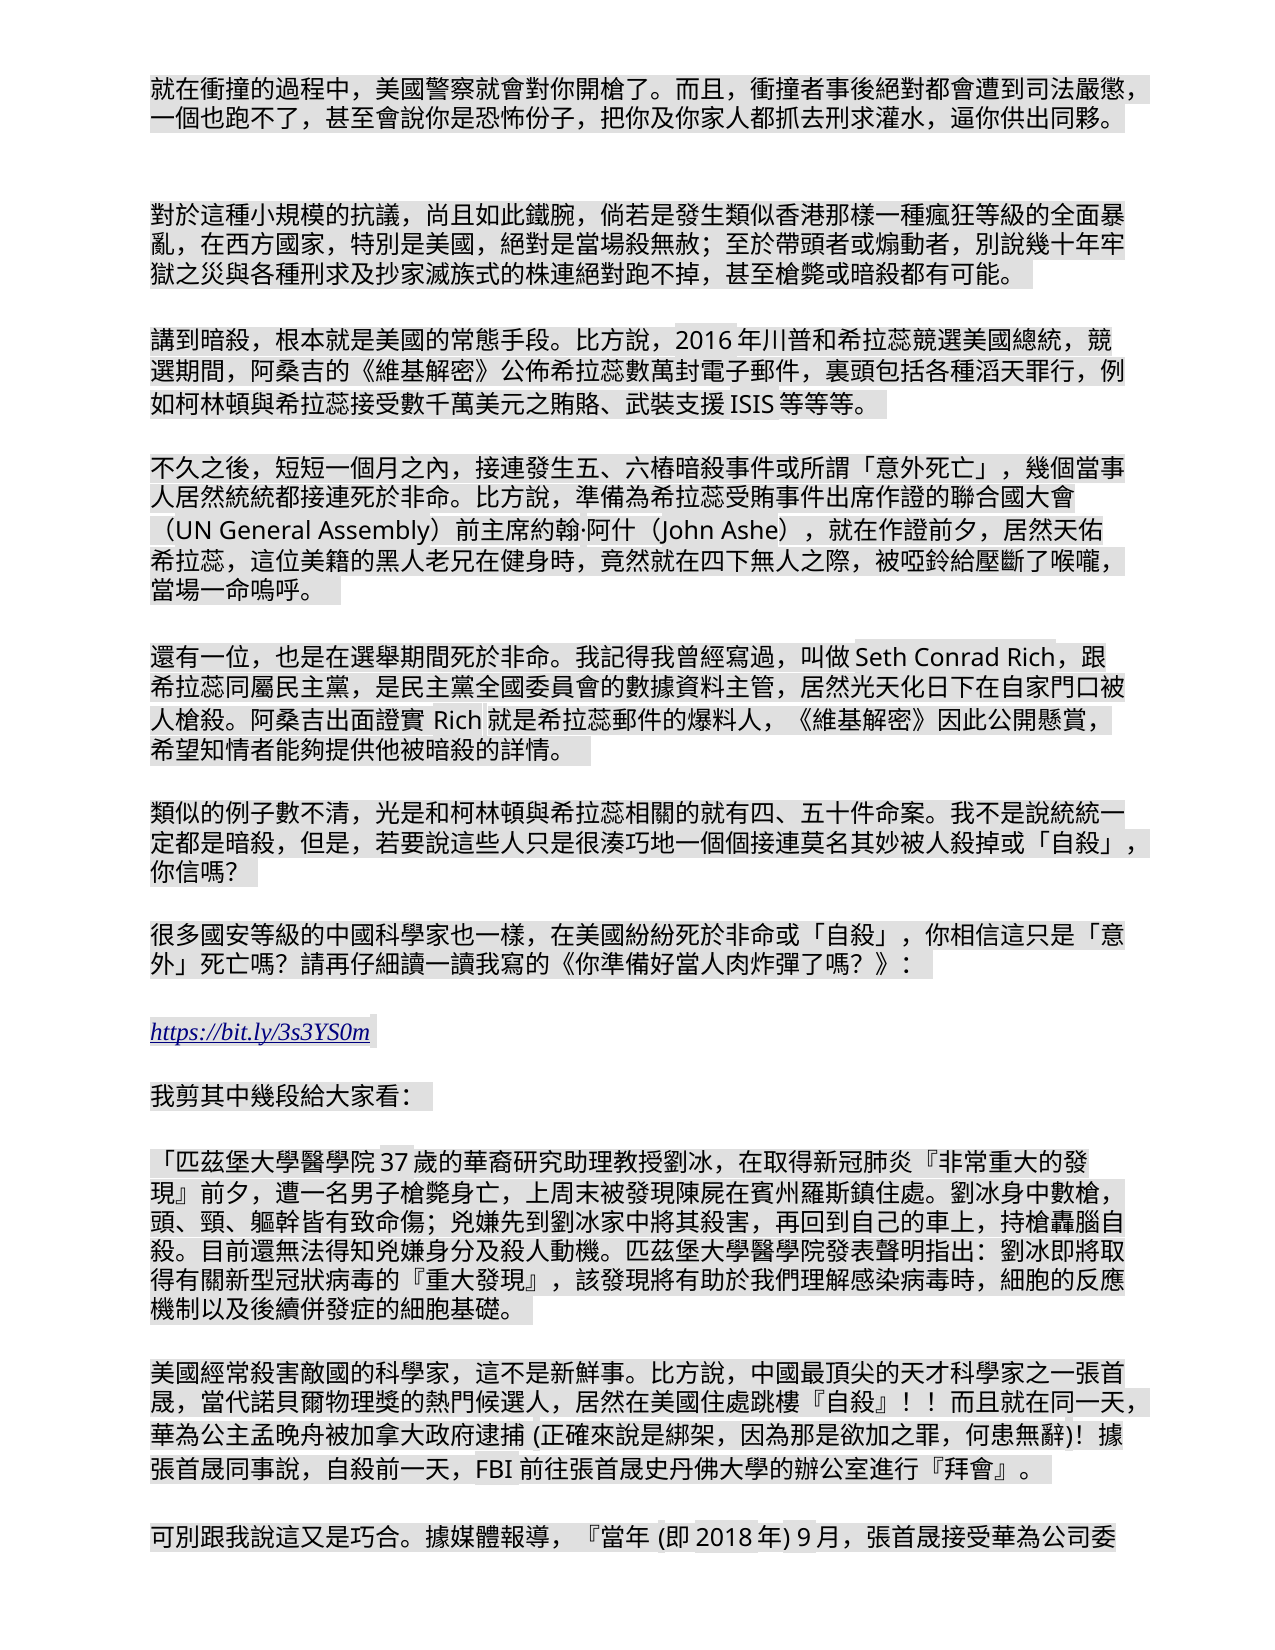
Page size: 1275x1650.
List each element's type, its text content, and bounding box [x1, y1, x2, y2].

text 人類的智商到底是怎麼了？ 陳真 2021. 01. 07. 所謂「罄竹難書」，我常覺得，即便我是千手觀音，每天同時有一千雙手日夜不停地寫，也寫不完台灣這麼一個小島內的無數醜事，更不用說整個世界的各種罪行了。 最近兩天，香港政府逮捕了一些一心製造香港動亂的CIA走狗，美國及一些西方國家及整個西方媒體馬上跳出來民主自由與人權地喊個不停。台灣也是，主掌所謂「監察院」以及什麼「國家人權委員會」的陳菊，馬上大力「聲援」，高喊捍衛民主與人權，實在有夠荒唐！這樣一種鬼扯蛋，究竟要鬼扯到幾時？ 事實上，西方的嚴刑峻法根本不是軟趴趴的香港政府所能望其項背。比方說，聽說剛剛有一群美國「太陽花」人士衝入國會 (我還沒看新聞)，結果呢？我們來猜吧！ 你覺得美國國會主席及各黨派領袖們會出面接待嗎？會讓這些「民主鬥士」在國會隨他們高興住上幾星期嗎？隔天會一一向他們逐個鞠躬握手致意，還問他們晚上睡得好不好、會不會太冷或太熱嗎？美國學界會傾巢而出歌頌這些大腸花「民主鬥士」、說是偉大的「學運」或「社運」嗎？會一一記錄其言行、出書歌頌並收錄教科書嗎？媒體會完全一面倒地痛罵警察、並且歌頌大腸花人士、把他們捧為英雄偶像嗎？美國各大校園會瘋狂響應、把大腸花人士當成偶像嗎？ 今天，如果衝入國會是發生在那些美國還無法控制的國家，美國馬上就會發武器給暴民們去「捍衛民主」了，萬一捍衛不了，美軍特種部隊就會出動幫忙捍衛，把不聽話的政權給打下來，換上一群人渣傀儡上台。黎巴嫩駐聯合國代表 Mohamad Safa 剛剛寫的一段話很好笑。他說，「如果美國看到美國正在對美國的所作所為，美國肯定會派兵入侵美國，並從美國暴政的手中解放美國。」 可是，事實上，當同樣的事真的發生在美國時，別說讓你在國會打砸搶順便住上一個月，就在衝撞的過程中，美國警察就會對你開槍了。而且，衝撞者事後絕對都會遭到司法嚴懲，一個也跑不了，甚至會說你是恐怖份子，把你及你家人都抓去刑求灌水，逼你供出同夥。 對於這種小規模的抗議，尚且如此鐵腕，倘若是發生類似香港那樣一種瘋狂等級的全面暴亂，在西方國家，特別是美國，絕對是當場殺無赦；至於帶頭者或煽動者，別說幾十年牢獄之災與各種刑求及抄家滅族式的株連絕對跑不掉，甚至槍斃或暗殺都有可能。 講到暗殺，根本就是美國的常態手段。比方說，2016年川普和希拉蕊競選美國總統，競選期間，阿桑吉的《維基解密》公佈希拉蕊數萬封電子郵件，裏頭包括各種滔天罪行，例如柯林頓與希拉蕊接受數千萬美元之賄賂、武裝支援ISIS等等等。 不久之後，短短一個月之內，接連發生五、六樁暗殺事件或所謂「意外死亡」，幾個當事人居然統統都接連死於非命。比方說，準備為希拉蕊受賄事件出席作證的聯合國大會（UN General Assembly）前主席約翰·阿什（John Ashe），就在作證前夕，居然天佑希拉蕊，這位美籍的黑人老兄在健身時，竟然就在四下無人之際，被啞鈴給壓斷了喉嚨，當場一命嗚呼。 還有一位，也是在選舉期間死於非命。我記得我曾經寫過，叫做Seth Conrad Rich，跟希拉蕊同屬民主黨，是民主黨全國委員會的數據資料主管，居然光天化日下在自家門口被人槍殺。阿桑吉出面證實 Rich就是希拉蕊郵件的爆料人，《維基解密》因此公開懸賞，希望知情者能夠提供他被暗殺的詳情。 類似的例子數不清，光是和柯林頓與希拉蕊相關的就有四、五十件命案。我不是說統統一定都是暗殺，但是，若要說這些人只是很湊巧地一個個接連莫名其妙被人殺掉或「自殺」，你信嗎？ 很多國安等級的中國科學家也一樣，在美國紛紛死於非命或「自殺」，你相信這只是「意外」死亡嗎？請再仔細讀一讀我寫的《你準備好當人肉炸彈了嗎？》： https://bit.ly/3s3YS0m 我剪其中幾段給大家看： 「匹茲堡大學醫學院37歲的華裔研究助理教授劉冰，在取得新冠肺炎『非常重大的發現』前夕，遭一名男子槍斃身亡，上周末被發現陳屍在賓州羅斯鎮住處。劉冰身中數槍，頭、頸、軀幹皆有致命傷；兇嫌先到劉冰家中將其殺害，再回到自己的車上，持槍轟腦自殺。目前還無法得知兇嫌身分及殺人動機。匹茲堡大學醫學院發表聲明指出：劉冰即將取得有關新型冠狀病毒的『重大發現』，該發現將有助於我們理解感染病毒時，細胞的反應機制以及後續併發症的細胞基礎。 美國經常殺害敵國的科學家，這不是新鮮事。比方說，中國最頂尖的天才科學家之一張首晟，當代諾貝爾物理獎的熱門候選人，居然在美國住處跳樓『自殺』！！而且就在同一天，華為公主孟晚舟被加拿大政府逮捕 (正確來說是綁架，因為那是欲加之罪，何患無辭)！據張首晟同事說，自殺前一天，FBI 前往張首晟史丹佛大學的辦公室進行『拜會』。 可別跟我說這又是巧合。據媒體報導，『當年 (即2018年) 9月，張首晟接受華為公司委託，研究中國晶片，獲得重大突破。在晶片技術發佈會前夕，張首晟卻在美國跳樓自殺。美方給出解釋說張首晟有憂鬱症！』你信嗎？我當然不信，因為我不是腦殘。 再舉個例，2008年，一位萬眾矚目的中國天才數學家任偉，在即將取得芝加哥大學博士學位準備返國服務的前夕，突然也跳樓『自殺』。包括他的家人和同學及老師都表示任偉個性開朗陽光，絕不可能自殺。媒體報導，任偉的數學研究成果對於中國軍事科技發展將會有重大幫助。 其他還有很多類似的例子。腦殘們一定會說『證據呢？』它媽的這種事能夠有多少機會在當下取得證據？若非謀殺，難道全都只是一樁樁的巧合？天底下會有這麼一連串的無數巧合，而且總是湊巧對美國具有關鍵性利益。」 《維基解密》也曾公佈密件指出，希拉蕊在高層會議中，曾提議用無人機狙殺阿桑吉，連引渡都不用，直接幹掉比較快。希拉蕊說，對付敵人哪需要客氣？還好阿桑吉名氣大，讓美國下不了手。 撇開這些暗殺事件不說，你看美國，平均每年光是在街頭光天化日下就能槍殺一千多人，其中三分之一以上是黑人。對於自己的無辜國民尚且如此，更不用說在海外每天是如何到處姦殺擄掠。 良哲最近傳一篇苦勞網的文章給我看，標題是《CIA神秘暗殺部隊曝光，闖阿富汗校園屠殺學童》 ，寫得非常好，懇請大家細讀。但這文章的結論寫得不太對。作者說，美、澳濫殺無辜連小孩都不放過的戰爭罪行，不是少數士兵的個人問題，而是整個特勤部隊的「集體責任」。 這樣講好像是說這只是「某一支」部隊的問題，但事實上怎麼會是這樣？它不但是「所有」美軍、英軍、法軍、澳軍等等長久以來濫殺無辜的體制性常態，更是一種政策性作為，是國家鼓勵甚至命令他們這麼幹的。更具體地說，這其實只是Noam Chomsky所說的「帝國主義思維」底下的一種常態性作法。 就如同苦勞網這篇文章所提到的CIA暗殺工作，在世界各地到處組織、訓練與武裝支援各種暗殺部隊或狙殺小組，它是美國半個多世紀以來無日無之的基本作為，這不是什麼哪一個單位或哪一支部隊管理不善的問題，而是西方政權每天就是這麼幹的一種帝國主義外交政策。 比方說歐巴馬，特別酷愛「打電動」。我們一般人打電動只是一種電玩遊戲，歐巴馬卻是讓你真的血流成流，肝腦塗地，甚至就如 John Pilger 所說，歐巴馬每周至少固定安排一天「打電動」，下達各種暗殺指令；尤其喜歡採用無人機殺人，而且能夠遠端收看暗殺實況；無人機的暗殺次數是歷任美國總統的十倍以上。 美國政府每個月就是至少幾千幾百人地在世界各地濫殺一通，製造千千萬萬的恐怖攻擊，而且奉行一種可怕思維就是「寧可錯殺一百，絕不放過一個」；懷疑哪個社區或機構或醫院或學校或超市或娃娃車或公車或婚禮或教堂或各種集會活動裏頭有暗殺對象，就把整個建築或車輛或集會場所給轟炸掉，不惜全員殲滅。這就是美國。 苦勞網的文章還提到，川普政府拒絕「國際刑事法庭」(ICC) 的戰爭罪行追訴。這樣講好像把罪行給推到川普頭上，事實上是所有美國總統都是這樣。相對來講，川普反倒是歷任美國總統之中，相對最為「和平」、對軍事侵略最不感興趣的一位，並不是因為他比較人道，而是因為他認為透過戰爭來撈錢、來使「美國再次偉大」太慢了。 政客之無恥這不用說了，但是一般人卻是完全無知，對於西方國家殺害上億人的血腥暴行稱頌讚揚說是捍衛民主自由與人權，對於香港政府針對只不過幾十名違法亂紀的暴亂歹徒與漢奸走狗的一些軟趴趴的法律行動，卻裝模作樣說是「獨裁暴政」，「人權災難」，「人類文明的危機」，他媽的真是有病，怎麼會這麼蠢？人類的智商到底是怎麼了？ ======================= CIA神秘暗殺部隊曝光，闖阿富汗校園屠殺學童 (節錄) 全文及相關圖片與連結請見： https://bit.ly/38hhKkS 陳韋綸 (苦勞網特約編輯) 苦勞網 2020/12/28 美國「The Intercept」網站揭露了中情局培植的暗殺部隊在阿富汗中部濫殺平民。（圖片來源：The Intercept）美國「The Intercept」網站揭露了中情局培植的暗殺部隊在阿富汗中部濫殺平民。（圖片來源：The Intercept） 繼《布雷頓報告》公開澳洲特種部隊濫殺阿富汗平民的罪行之後，美國調查新聞網站「The Intercept」也在12月18日揭露了美國中情局（CIA）在阿富汗當地培植暗殺部隊（Death Squad）(網址：https://bit.ly/38jjuKd)，並且指導、陪同與支援一連串攻擊平民的恐怖行動，至少殺害51位平民，年紀最小的受害者甚至只有8歲。 長年於阿富汗從事報導工作的澳洲籍記者奎提（Andrew Quilty），採訪了50多位當地居民，其中包含生還者、目擊者與受害者家屬，並向當地官員與美國中情局顧問求證後，揭露名為「01」的阿富汗民兵組織於該國中部的瓦爾達克省（Wardak）進行至少10起未列入官方紀錄的夜間突襲行動。 暗殺部隊屠殺平民 孩童也不放過 根據這篇名為《美國中情局在阿富汗的暗殺部隊》（The CIA's Afghan Death Squads）的報導揭露「01」暗殺部隊在瓦爾達克的那爾赫（Nerkh）、查克（Chak）、薩達巴德（Sayedabad）與戴米爾達德（Daymirdad）等四個地區，針對平民展開一連串的屠殺、處決、斷手斷腳、綁架，甚至攻擊醫療設施與轟炸平民住宅。 報導描述，「01」暗殺部隊在一次2018年12月的突襲行動中，趁夜破門闖入瓦爾達克省的一間伊斯蘭學校，槍殺12位9歲至18歲不等的學童。 報導指出，「01」暗殺部隊在阿富汗中部的恐攻行動次數至少高達10次，喪生的平民少說也有51位，但是這些受害者絕大多數都不是塔利班戰士，更別提與塔利班組織之間存在任何正式關係，然而闖入伊斯蘭學校殺害學童，更像殺雞儆猴，以及根除未來可能成為塔利班戰士的幼苗——儘管根據報導，這些學童大多因為來自貧窮家庭或偏遠地區，因此必須居住學校宿舍。 除了阿富汗中部的「01」暗殺部隊，在該國東部、南部與東北部分別也有相同的「02」、「03」與「04」暗殺部隊。根據奎提的報導，阿富汗情報部門國家安全局（NDS）與國安顧問都對暗殺部隊的運作無權置喙，美國中情局才是實際上運籌帷幄的幕後黑手，其涉入程度之深，不僅侷限於訓練，美國中情局有權指定攻擊目標、於任務前進行簡報，其人員更在突襲任務中與阿富汗暗殺部隊共同行動。「阿富汗與美國人員乘坐美國直升機，在夜晚往來村落之間。突襲行動時，美國的戰機在上空呼嘯，提供足以致命的火力支援，攻擊目標包括診所、伊斯蘭學校宿舍，甚至是民居。」 瓦爾達克地方議會主席塔希里（Akhtar Mohammad Tahiri）在受訪時不滿地表示：美國凌駕戰時守則與國際人權法之上，「宛如恐怖份子般行事，恣意展示恐怖與暴力，彷彿認為這樣才能建立秩序。」 2016年，奎提拍攝一名阿富汗病患在無國界醫生組織醫院中等待手術的過程中遭美軍空襲。（圖片來源：BBC）2016年，奎提拍攝一名阿富汗病患在無國界醫生組織醫院中等待手術的過程中遭美軍空襲。（圖片來源：BBC） 從反共到反恐 CIA扶植暗殺部隊歷史悠久 美國中情局在世界各地訓練、提供武器、資助民兵組織的歷史悠久。創立於冷戰期間的美國中情局，在希臘、古巴、越南、寮國與中美洲都曾支持反共武裝部隊。在阿富汗，為了阻止蘇聯入侵，美國中情局於1980年代開始支持當地的聖戰者（mujahedeen）。 2001年911恐攻事件後，美國以「反恐」為由發動阿富汗戰爭，美國中情局涉入阿富汗更是達到前所未見的程度。美國吹哨者史諾登（Edward Snowden）揭露的文件指出：美國2013年情報預算的5%、合計超過25億美元都用在「秘密行動」上，其中便包括中情局在阿富汗建立暗殺部隊、選擇攻擊目標、監督任務，甚至借調美軍特勤部隊提供空中支援。 止戰誓言背後...秘密行動取代正規軍 即將邁入第20年的阿富汗戰爭，是美國歷史上最長的戰事，至今耗費已突破8,200億美元，死傷美軍更超過3,500人，無論歐巴馬或是即將卸任美國總統的川普，都曾公開承諾「撤軍阿富汗」，明年即將就任的拜登也在競選期間誓言「終止永無止盡的戰爭」，但實際上真是如此嗎？ 檢視歐、川、拜三人的阿富汗策略：2014年，歐巴馬宣布將把3萬多名駐阿富汗美軍裁撤至9,800人，同時卻大幅增加秘密的無人機轟炸行動。相較於發起阿富汗戰爭的小布希，歐巴馬執政期間的無人機轟炸次數增加了10倍。在阿富汗，2016年，美國無人機空襲次數較前一年增加40%，達到1,300多起，死傷數至少超過2,300人，其中包括一百多位平民。 美軍撤出阿富汗也是川普的競選承諾。2018年起，川普政府與塔利班組織展開談判，直至2020年2月29日，美國與塔利班簽署《杜哈和平協議》，並宣布14個月內美軍完全撤出阿富汗的時程表。奎提注意到：「01」暗殺部隊的活動期間，正值美國－塔利班談判之際，《杜哈和平協議》簽署後則幾乎消聲匿跡，因此推斷美國當局利用暗殺部隊於塔利班的勢力範圍展開秘密攻擊，目的是對塔利班施壓，使後者在談判桌上處於劣勢。 於2021年1月就任的拜登的止戰承諾言之鑿鑿，然而他對美國涉入阿富汗的立場也很曖昧。擔任歐巴馬副總統期間，拜登主張「軍事足跡輕量化」，正是拜登說服歐巴馬在阿富汗的反恐行動上採取加倍無人機空襲、增加情報行動，並以更具侵略性的特勤小組破門行動，取代傳統與當地居民建立關係的爭取民心（hearts and minds）策略。 美國進步派期刊《國家》（The Nation）特約記者希爾（Jeet Heer）便言：拜登支持軍事足跡輕量化的立場「很容易讓他變得跟川普一樣，利用美國中情局的秘密行動而非正規軍隊，維持美國在阿富汗的勢力」。相較於正規士兵，秘密行動的民兵無須遵守法規，犯行也更難被追究。 美國戰爭罪的咎責之難 利用秘密民兵組織的另一個問題是，無論是「01」暗殺部隊人員或是美國政府犯下的戰爭罪行，將更難以被咎責。事實上，川普執政期間美國戰爭罪行不僅出現常態化的現象，川普更是強力拒絕國際社會追究美國的舉措，例如制裁調查美國軍隊是否在阿富汗犯下戰爭罪行的國際刑事法院（ICC）官員，拒絕檢察長本索達（Fatou Bensouda）入境美國，甚至特赦因為殺害阿富汗平民而遭定罪或起訴的美軍士兵。美國國務卿蓬佩奧（Mike Pompeo）更是反控國際刑事法院「企圖以違法手段將美國納入其司法管轄權」。 本索達曾在2016年公布國際刑事法院對於美國在阿富汗戰爭罪行的初步報告，指出「2003年至2014年間，美國士兵至少使61名阿富汗囚犯受到酷刑、虐待和侵犯個人尊嚴等對待。」如今美國中情局培植的暗殺部隊濫殺阿富汗人民的醜聞再被揭露，一如當初觸發《布雷頓報告》的軍事社會學家克羅姆普沃茨（Samantha Crompvoets）的提醒：這絕不僅只是「幾顆壞蘋果」的個人行徑，更應追究整個澳洲空降特勤隊的集體責任；同理，在漫長的阿富汗戰爭中，參與反恐聯軍的西方國家，又難道僅有澳洲可能犯下戰爭罪嗎？ ==================== 聯合報社論／陳菊掌監院的成績單：清算、雙標與擴權 (節錄) 2021-01-02 監察院長陳菊日前率監委巡察行政院，不料監委林文程開砲的對象，竟指向馬政府時期「以中華台北名義參與世界衛生大會（ＷＨＡ），犧牲台灣主權」，要求行政院調查過程，而行政院長蘇貞昌也當場表示「全力配合」。可以說，當初外界對新一屆監委立場的質疑完全無誤。監察院只是執政黨的打手，連稱「蚊子院」都嫌過譽。 令人記憶猶新的是，二○一六年蔡政府參與ＷＨＡ的名稱、官員位階，均與馬政府時代一樣，唯一不同的是ＷＨＡ的邀請函註明了「聯合國決議」和「一個中國原則」等字眼，均是馬政府時代所無。甚至扁政府蘇貞昌與蔡英文任正副閣揆時，不但曾派員在「中國台灣」名稱下出席會議，還忙不迭稱謝。如果林文程的說法有理，那應先調查的是扁政府和蔡政府，而不是馬政府。 現在監察院偕同行政院把矛頭指向前朝，可以看出監察院根本無意監督蔡政府，只是想利用監察院這個工具清算前朝。這與上一屆由蔡總統補提名的監委陳師孟等人，把要務放在「辦藍不辦綠」和「除垢」，本質上並無二致。不同的只是如今整個監院都已綠化，清算鬥爭前朝的力道更強。 就在此事件之前，因為反萊豬遭到蔡政府「查水表」的醫師蘇偉碩到監院陳情，要求身兼國家人權委員會主委的陳菊關注政府濫權事件；陳菊卻反問，「蘇偉碩現在行動自如，發言自由，有什麼立即迫害？」還說「沒有庇護問題」。不但當頭澆了蘇偉碩一頭冷水，也重重賞了新成立的國家人權委員會一巴掌。 動輒查水表，甚至夜間傳喚，造成人民恐懼與社會寒蟬，就是政府濫權違法、侵害人權的重大疏失，陳菊竟以「沒有立即迫害」輕描淡寫帶過。曾經是政治犯，且頻頻拿來當從政資產的陳菊，對於政治迫害體驗甚深、知之甚詳；對蘇偉碩被查水表事件澆冷水的原因，只是蘇偉碩在萊豬議題上站在蔡政府對立面罷了。這也令人感嘆，原來在陳菊心中，人權是有雙重標準的。 陳菊對反對黨或異議者的人權裹足，但對以人權之名擴張權力，卻是卯足全力。甫上任就把有高度違憲疑慮的《國家人權委員會職權行使法》草案送進立院。該草案不僅賦予人權會釋憲聲請權，還可以恣意要求一般民眾、私法人和團體配合調查，違者重罰。一部以「人權」為名的法案，卻成了侵犯人權的工具，何其諷刺。 雖然人權會已同意將法案撤回，但這並不意味陳菊和監委們的自知與反省，而是該法案連民進黨立院黨團和司法院都看不下去，甚至拍桌反對；監委撤回法案，只是礙於政治現實，無關是非與良知。至於民進黨立院黨團和司法院為何反對？恐怕更不是基於維護人權或憲政體制，而是唯恐監察權擴張，侵犯自身權力。 陳菊就任監察院長至今，口口聲聲促進廉能與人權，但四個多月來的三張成績單，卻是清算、雙標與擴權；也可以說，就是政黨、派系、個人利益至上。這三張成績單證明過去輿論的憂慮完全成真，陳菊執掌的監察院與人權會，都只是另一個爭奪政治權力和政黨利益的工具。 [150, 75, 1125, 1553]
